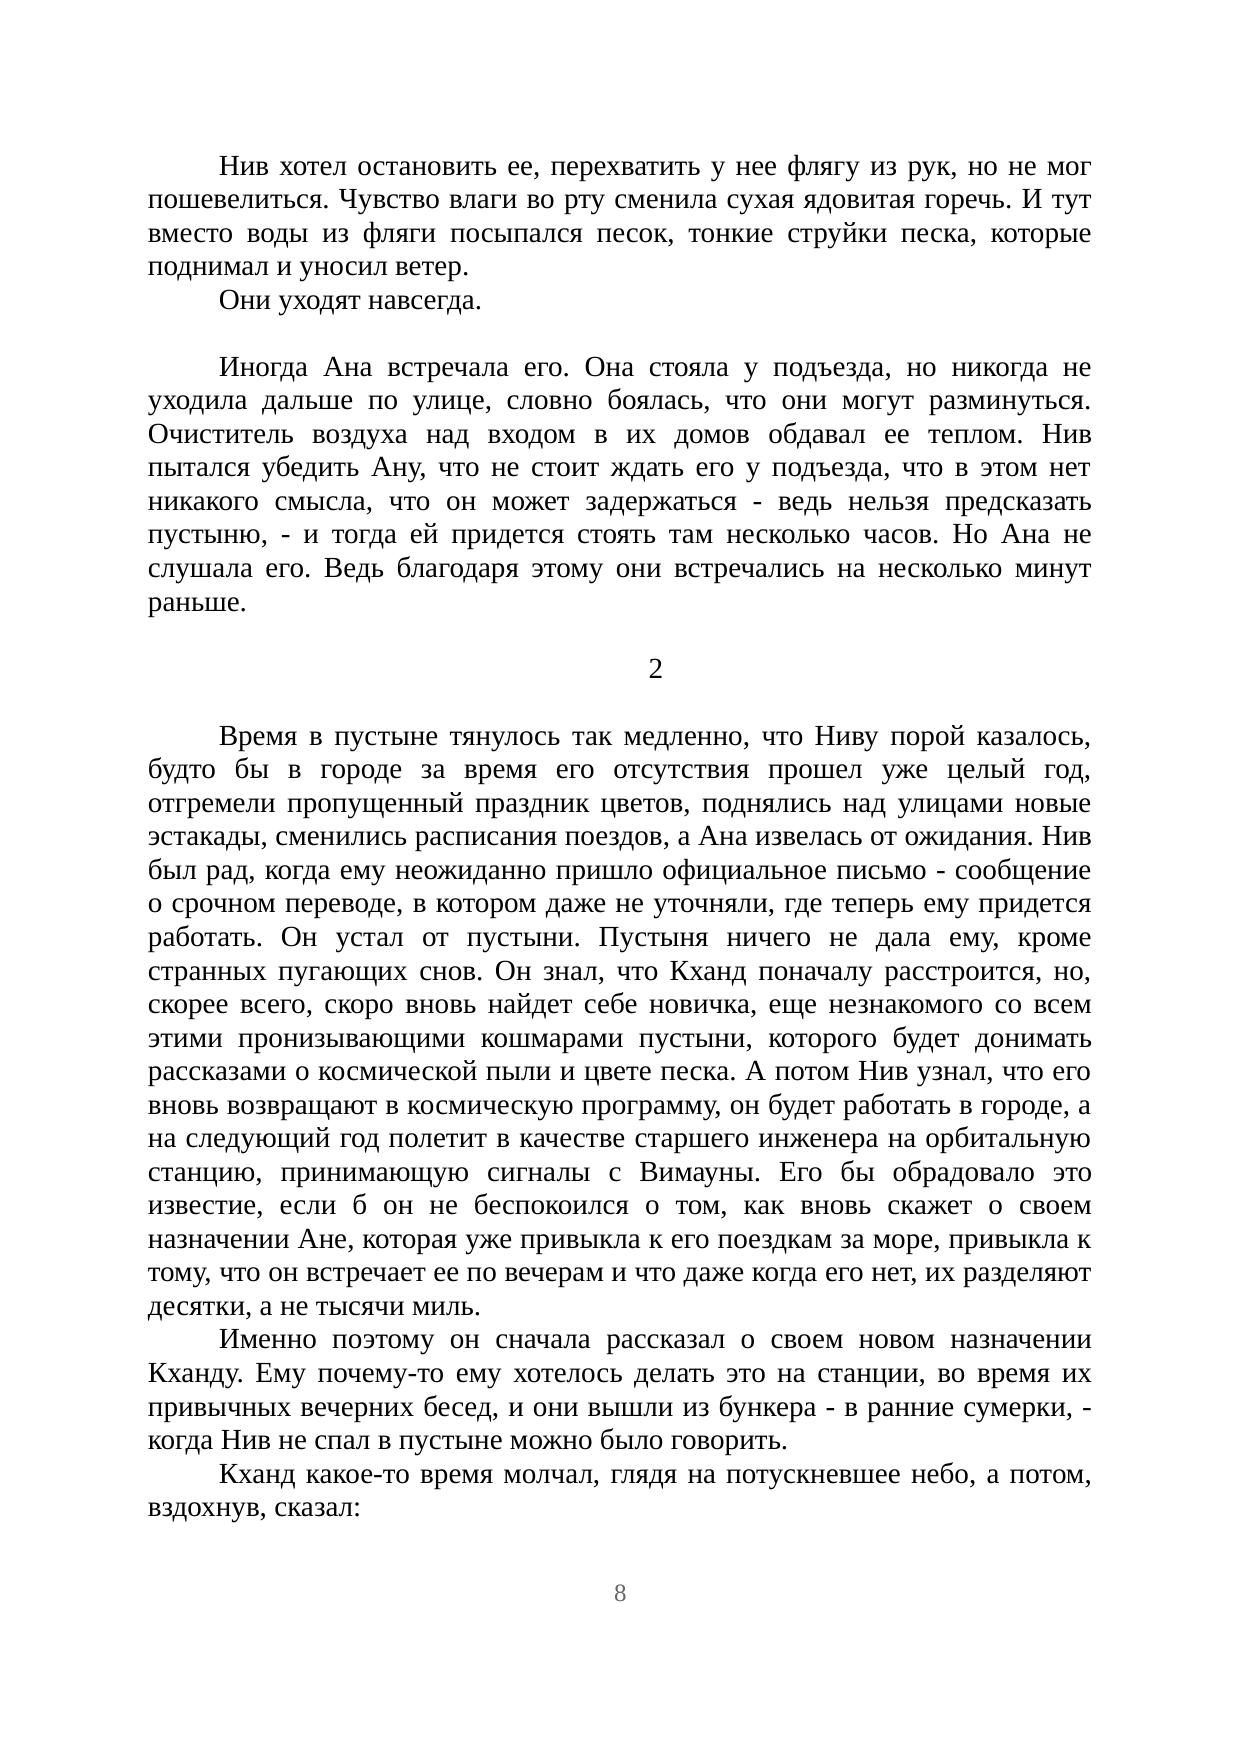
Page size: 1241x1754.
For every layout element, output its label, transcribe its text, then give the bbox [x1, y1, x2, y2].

text Именно поэтому он сначала рассказал о своем новом назначении Кханду. Ему почему-то ему хотелось делать это на станции, во время их привычных вечерних бесед, и они вышли из бункера - в ранние сумерки, - когда Нив не спал в пустыне можно было говорить. [148, 1322, 1093, 1456]
text Иногда Ана встречала его. Она стояла у подъезда, но никогда не уходила дальше по улице, словно боялась, что они могут разминуться. Очиститель воздуха над входом в их домов обдавал ее теплом. Нив пытался убедить Ану, что не стоит ждать его у подъезда, что в этом нет никакого смысла, что он может задержаться - ведь нельзя предсказать пустыню, - и тогда ей придется стоять там несколько часов. Но Ана не слушала его. Ведь благодаря этому они встречались на несколько минут раньше. [148, 349, 1093, 617]
text Нив хотел остановить ее, перехватить у нее флягу из рук, но не мог пошевелиться. Чувство влаги во рту сменила сухая ядовитая горечь. И тут вместо воды из фляги посыпался песок, тонкие струйки песка, которые поднимал и уносил ветер. [148, 148, 1093, 282]
text Они уходят навсегда. [148, 282, 1093, 315]
text 2 [148, 651, 1093, 684]
text Время в пустыне тянулось так медленно, что Ниву порой казалось, будто бы в городе за время его отсутствия прошел уже целый год, отгремели пропущенный праздник цветов, поднялись над улицами новые эстакады, сменились расписания поездов, а Ана извелась от ожидания. Нив был рад, когда ему неожиданно пришло официальное письмо - сообщение о срочном переводе, в котором даже не уточняли, где теперь ему придется работать. Он устал от пустыни. Пустыня ничего не дала ему, кроме странных пугающих снов. Он знал, что Кханд поначалу расстроится, но, скорее всего, скоро вновь найдет себе новичка, еще незнакомого со всем этими пронизывающими кошмарами пустыни, которого будет донимать рассказами о космической пыли и цвете песка. А потом Нив узнал, что его вновь возвращают в космическую программу, он будет работать в городе, а на следующий год полетит в качестве старшего инженера на орбитальную станцию, принимающую сигналы с Вимауны. Его бы обрадовало это известие, если б он не беспокоился о том, как вновь скажет о своем назначении Ане, которая уже привыкла к его поездкам за море, привыкла к тому, что он встречает ее по вечерам и что даже когда его нет, их разделяют десятки, а не тысячи миль. [148, 718, 1093, 1322]
text Кханд какое-то время молчал, глядя на потускневшее небо, а потом, вздохнув, сказал: [148, 1456, 1093, 1523]
